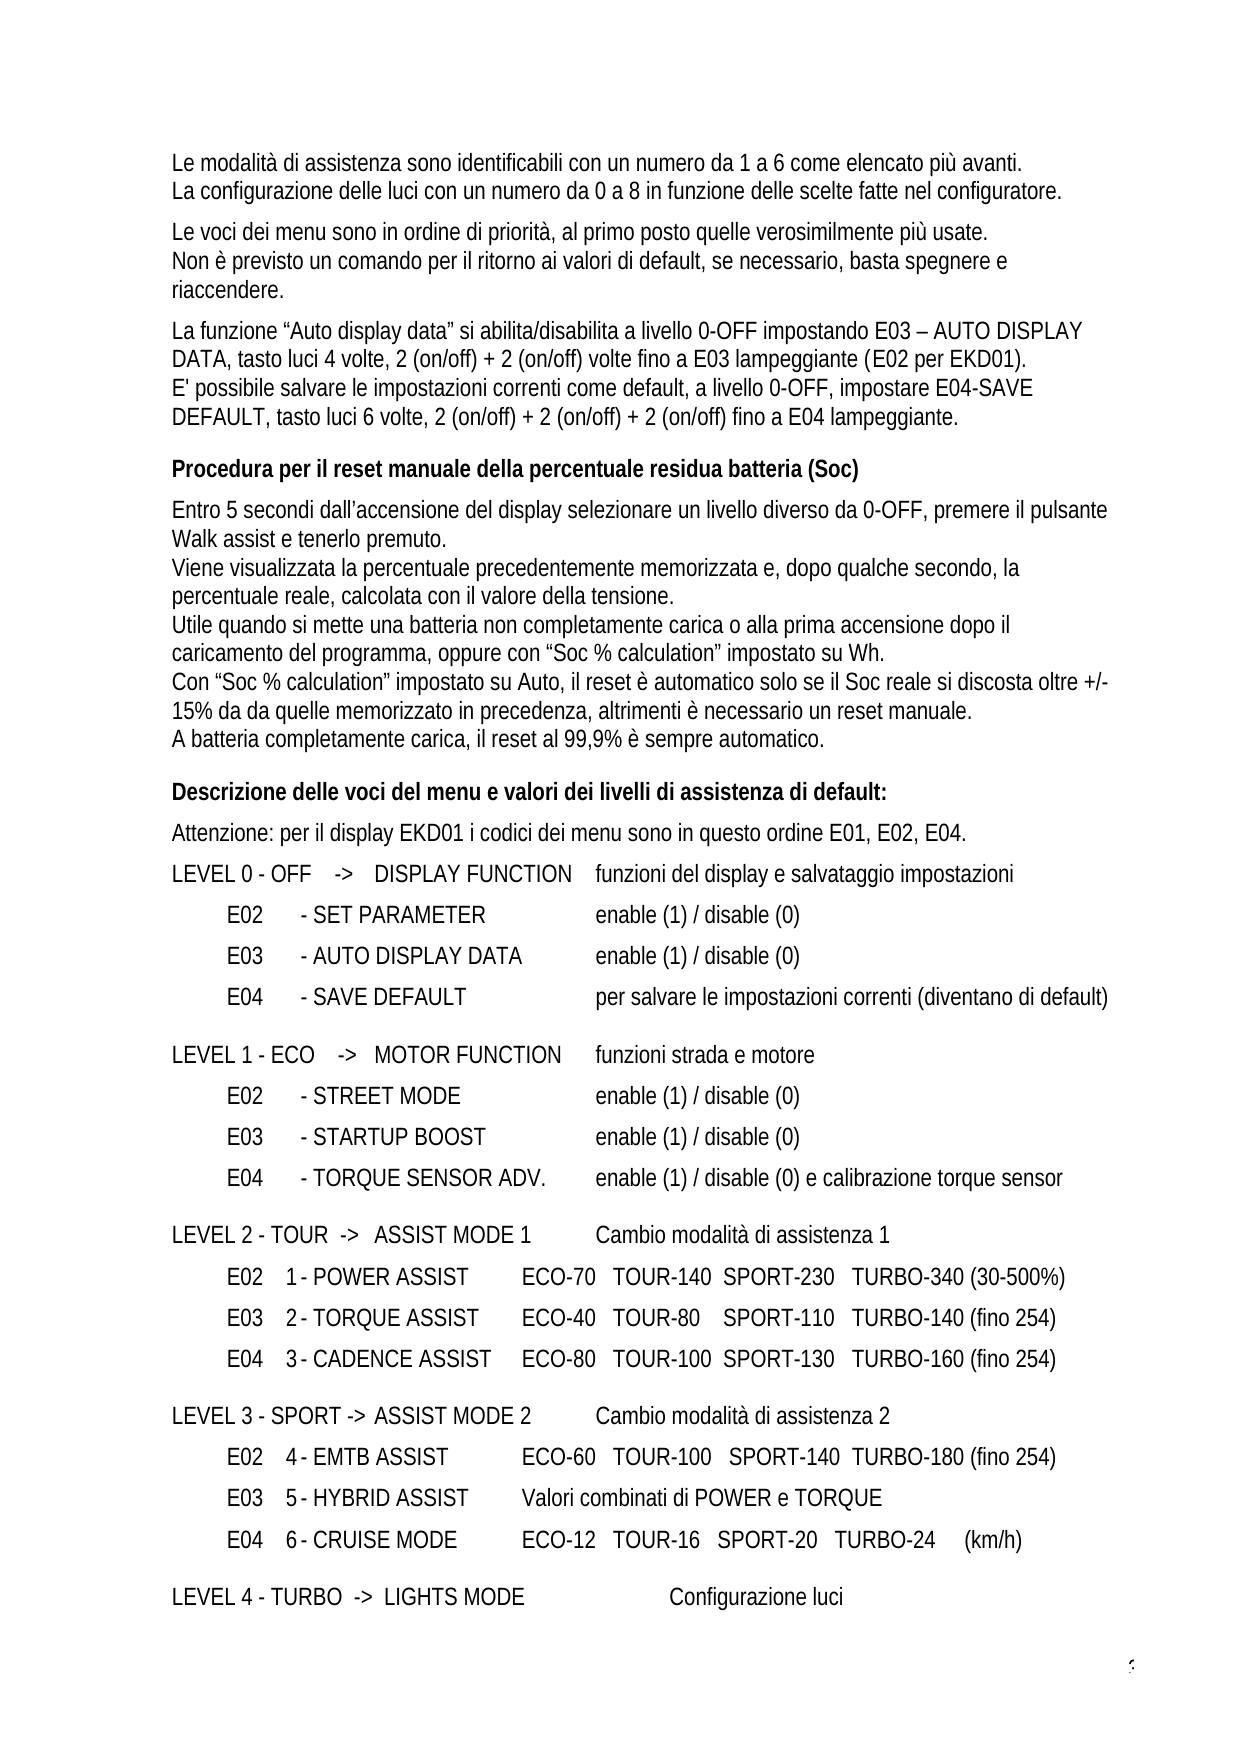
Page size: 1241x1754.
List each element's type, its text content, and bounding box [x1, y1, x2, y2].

text E04 3 - CADENCE ASSIST ECO-80 TOUR-100 SPORT-130 TURBO-160 (fino 254) [172, 1344, 1125, 1372]
text Non è previsto un comando per il ritorno ai valori di default, se necessario, basta spegnere e riaccendere. [172, 246, 1125, 303]
text E03 2 - TORQUE ASSIST ECO-40 TOUR-80 SPORT-110 TURBO-140 (fino 254) [172, 1303, 1125, 1331]
text Attenzione: per il display EKD01 i codici dei menu sono in questo ordine E01, E02, E04. [172, 818, 1125, 846]
text LEVEL 2 - TOUR -> ASSIST MODE 1 Cambio modalità di assistenza 1 [172, 1220, 1125, 1249]
text E02 1 - POWER ASSIST ECO-70 TOUR-140 SPORT-230 TURBO-340 (30-500%) [172, 1262, 1125, 1290]
text A batteria completamente carica, il reset al 99,9% è sempre automatico. [172, 724, 1125, 753]
text E04 - SAVE DEFAULT per salvare le impostazioni correnti (diventano di default) [172, 982, 1125, 1011]
text E03 - STARTUP BOOST enable (1) / disable (0) [172, 1122, 1125, 1151]
text Procedura per il reset manuale della percentuale residua batteria (Soc) [172, 454, 1125, 483]
text La configurazione delle luci con un numero da 0 a 8 in funzione delle scelte fatte nel configuratore. [172, 176, 1125, 205]
text LEVEL 3 - SPORT -> ASSIST MODE 2 Cambio modalità di assistenza 2 [172, 1401, 1125, 1430]
text LEVEL 1 - ECO -> MOTOR FUNCTION funzioni strada e motore [172, 1040, 1125, 1068]
text E04 - TORQUE SENSOR ADV. enable (1) / disable (0) e calibrazione torque sensor [172, 1163, 1125, 1192]
text E03 5 - HYBRID ASSIST Valori combinati di POWER e TORQUE [172, 1483, 1125, 1512]
text La funzione “Auto display data” si abilita/disabilita a livello 0-OFF impostando E03 – AUTO DISPLAY DATA, tasto luci 4 volte, 2 (on/off) + 2 (on/off) volte fino a E03 lampeggiante (E02 per EKD01). [172, 316, 1125, 373]
text Le voci dei menu sono in ordine di priorità, al primo posto quelle verosimilmente più usate. [172, 217, 1125, 246]
text LEVEL 4 - TURBO -> LIGHTS MODE Configurazione luci [172, 1582, 1125, 1611]
text E03 - AUTO DISPLAY DATA enable (1) / disable (0) [172, 941, 1125, 970]
text Entro 5 secondi dall’accensione del display selezionare un livello diverso da 0-OFF, premere il pulsante Walk assist e tenerlo premuto. [172, 495, 1125, 552]
text E' possibile salvare le impostazioni correnti come default, a livello 0-OFF, impostare E04-SAVE DEFAULT, tasto luci 6 volte, 2 (on/off) + 2 (on/off) + 2 (on/off) fino a E04 lampeggiante. [172, 373, 1125, 430]
text E04 6 - CRUISE MODE ECO-12 TOUR-16 SPORT-20 TURBO-24 (km/h) [172, 1524, 1125, 1553]
text E02 - SET PARAMETER enable (1) / disable (0) [172, 900, 1125, 929]
text Descrizione delle voci del menu e valori dei livelli di assistenza di default: [172, 777, 1125, 805]
text Le modalità di assistenza sono identificabili con un numero da 1 a 6 come elencato più avanti. [172, 148, 1125, 176]
text E02 - STREET MODE enable (1) / disable (0) [172, 1081, 1125, 1109]
text Con “Soc % calculation” impostato su Auto, il reset è automatico solo se il Soc reale si discosta oltre +/- 15% da da quelle memorizzato in precedenza, altrimenti è necessario un reset manuale. [172, 667, 1125, 724]
text Utile quando si mette una batteria non completamente carica o alla prima accensione dopo il caricamento del programma, oppure con “Soc % calculation” impostato su Wh. [172, 610, 1125, 667]
text Viene visualizzata la percentuale precedentemente memorizzata e, dopo qualche secondo, la percentuale reale, calcolata con il valore della tensione. [172, 552, 1125, 610]
text LEVEL 0 - OFF -> DISPLAY FUNCTION funzioni del display e salvataggio impostazioni [172, 859, 1125, 888]
text E02 4 - EMTB ASSIST ECO-60 TOUR-100 SPORT-140 TURBO-180 (fino 254) [172, 1442, 1125, 1471]
